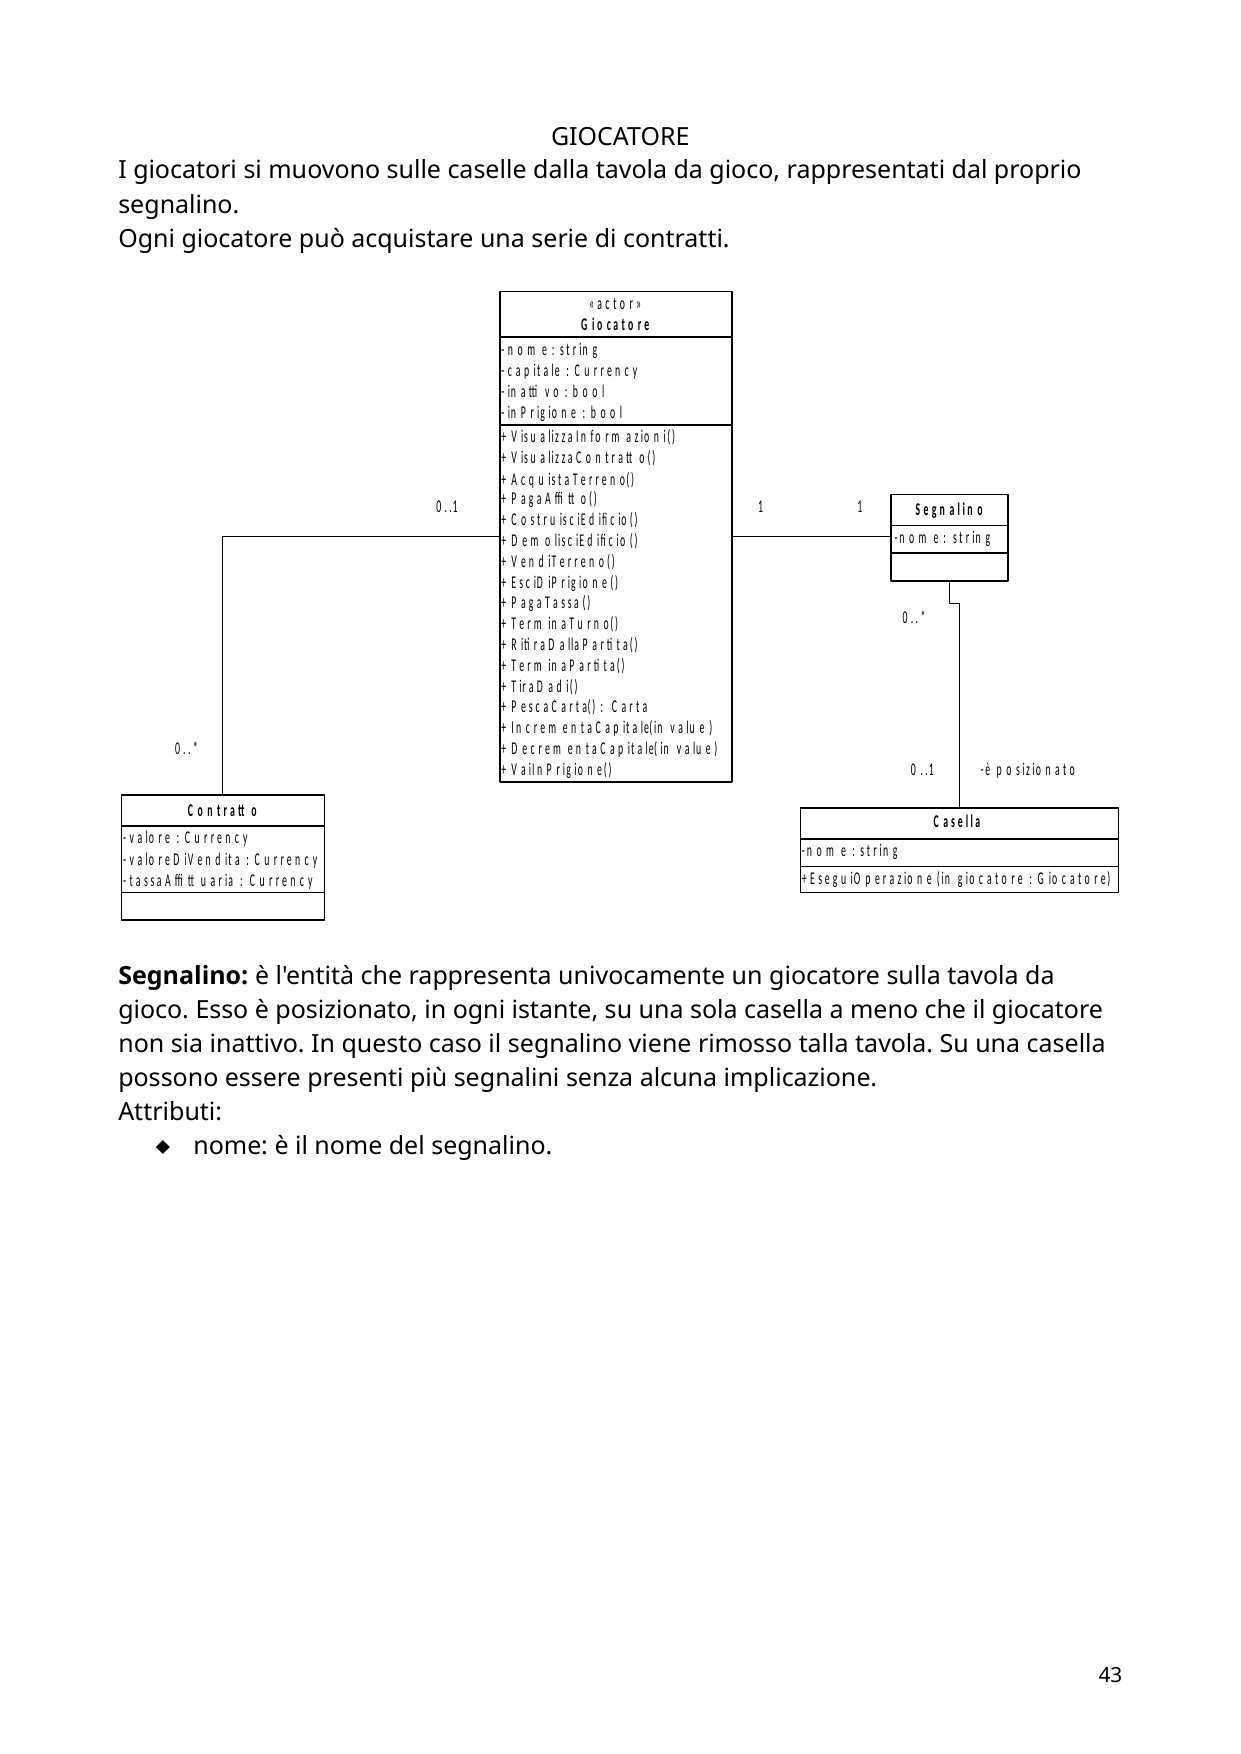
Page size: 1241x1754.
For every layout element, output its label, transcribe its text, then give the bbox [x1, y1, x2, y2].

text I giocatori si muovono sulle caselle dalla tavola da gioco, rappresentati dal proprio segnalino. [118, 152, 1122, 220]
text GIOCATORE [118, 118, 1122, 152]
list nome: è il nome del segnalino. [156, 1128, 1122, 1162]
text Attributi: [118, 1094, 1122, 1128]
text Ogni giocatore può acquistare una serie di contratti. [118, 220, 1122, 254]
text Segnalino: è l'entità che rappresenta univocamente un giocatore sulla tavola da gioco. Esso è posizionato, in ogni istante, su una sola casella a meno che il giocatore non sia inattivo. In questo caso il segnalino viene rimosso talla tavola. Su una casella possono essere presenti più segnalini senza alcuna implicazione. [118, 958, 1122, 1094]
